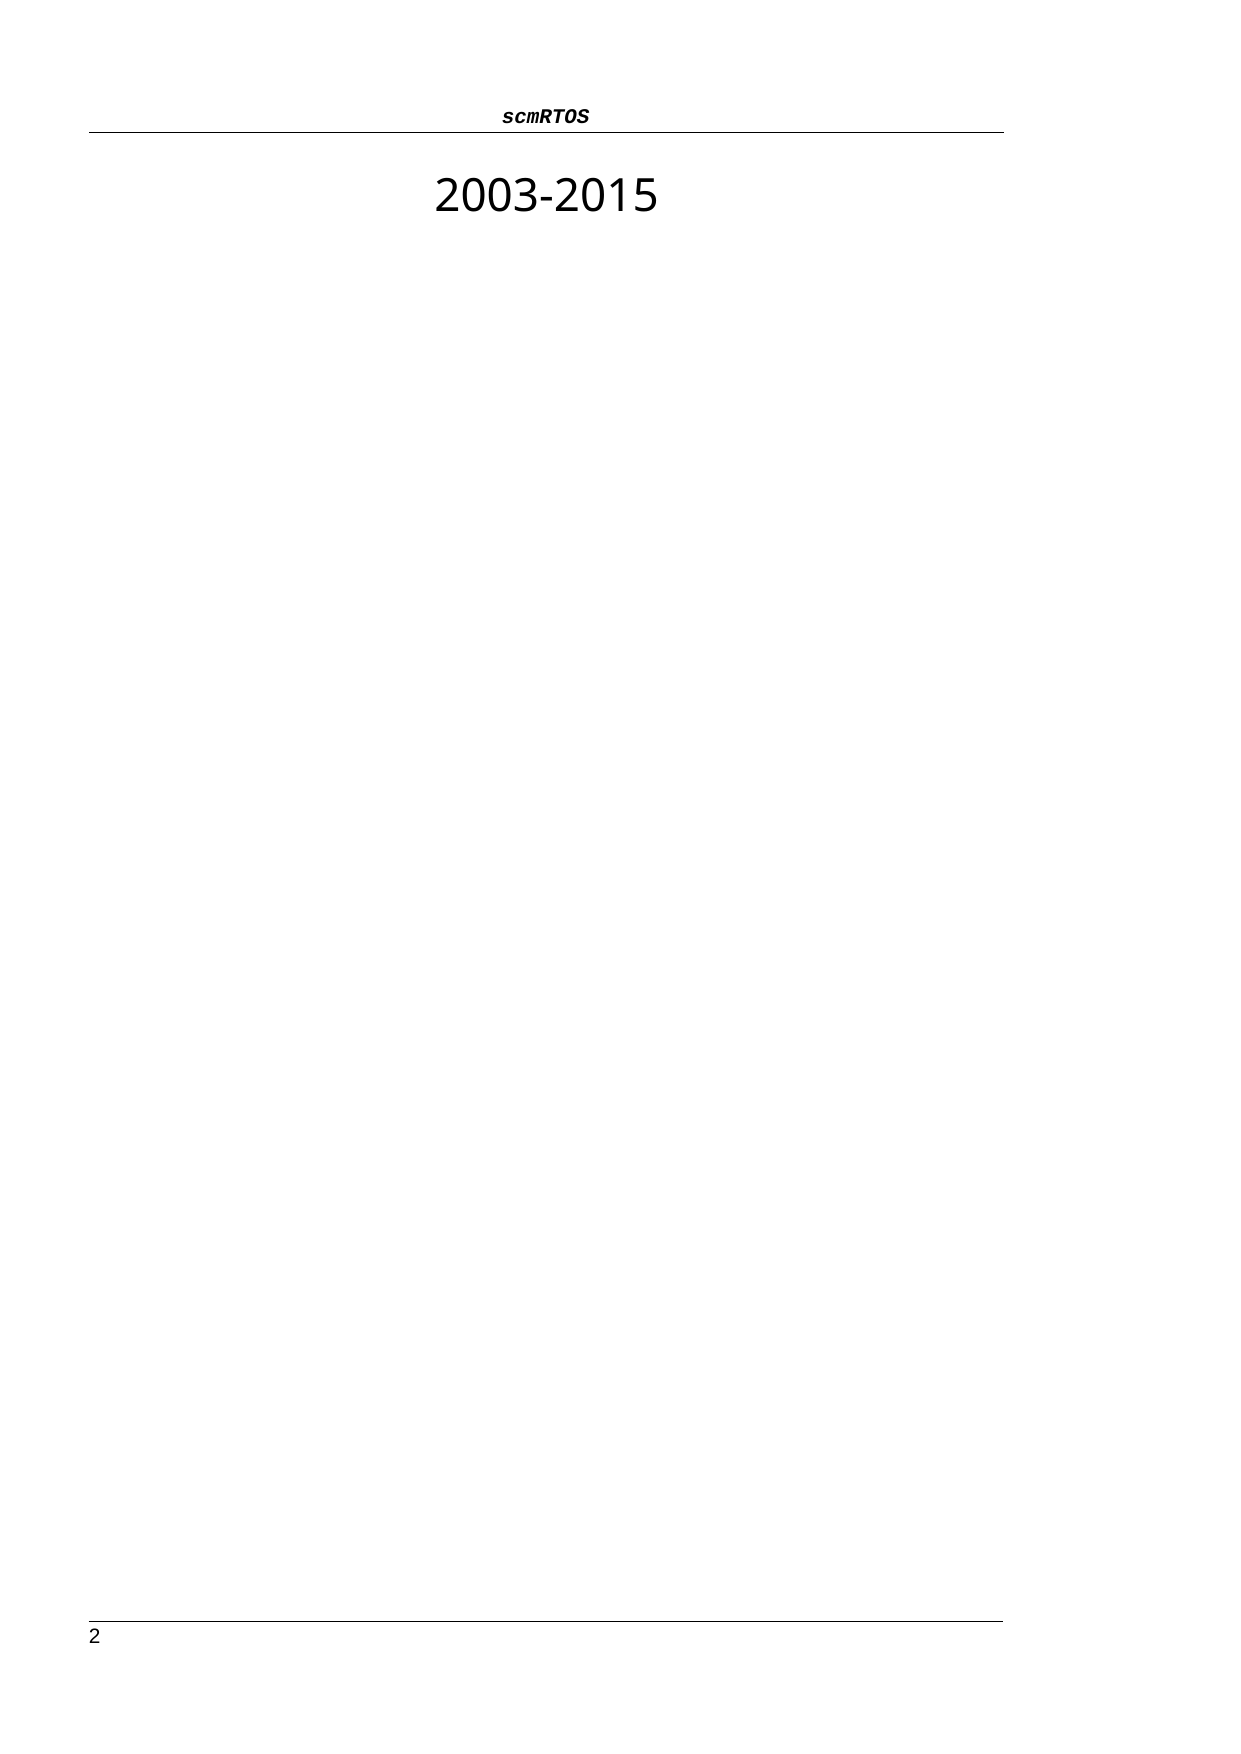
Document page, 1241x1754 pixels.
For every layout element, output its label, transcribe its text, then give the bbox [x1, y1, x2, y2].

text 2003-2015 [88, 162, 1004, 225]
